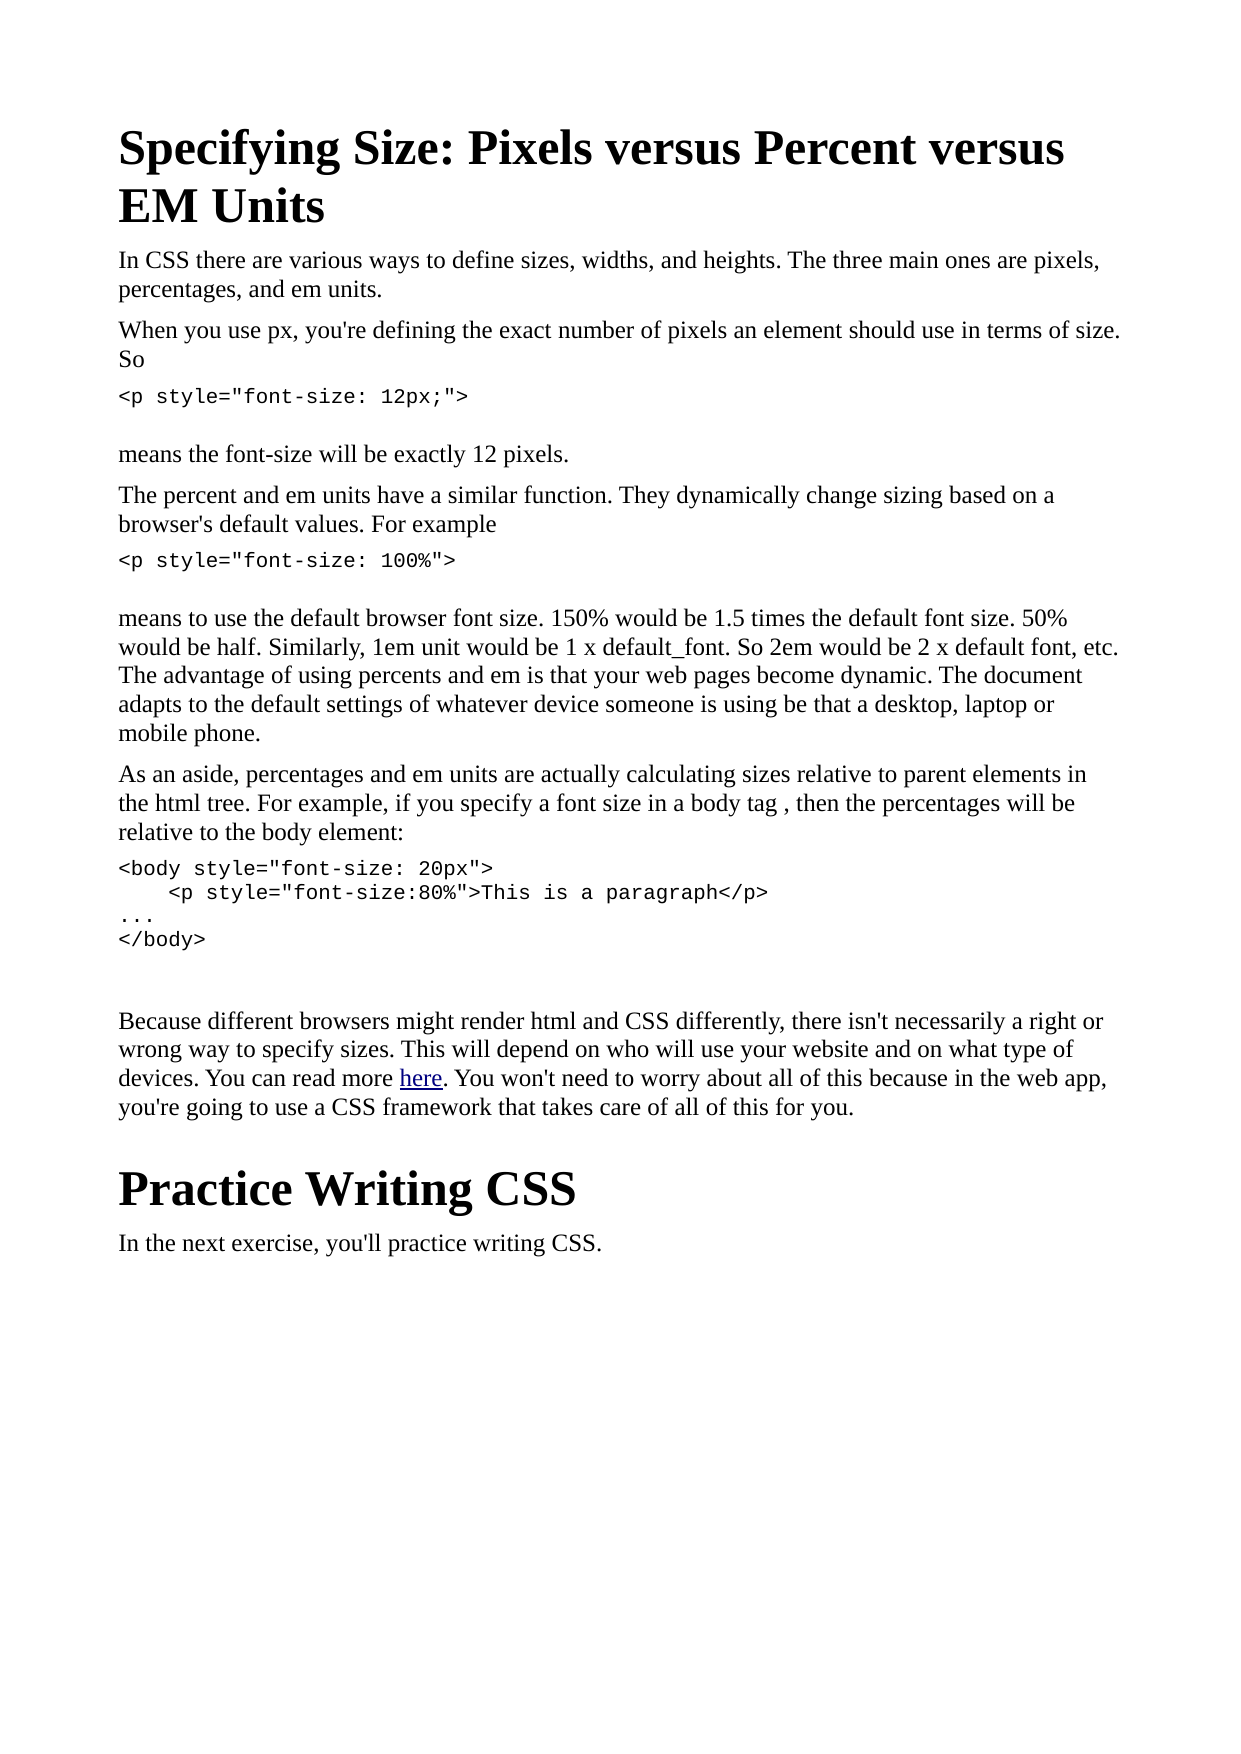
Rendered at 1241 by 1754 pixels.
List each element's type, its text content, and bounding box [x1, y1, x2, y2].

text <p style="font-size: 12px;"> [118, 386, 1122, 409]
text <p style="font-size: 100%"> [118, 550, 1122, 574]
text </body> [118, 929, 1122, 953]
text In the next exercise, you'll practice writing CSS. [118, 1228, 1122, 1257]
text As an aside, percentages and em units are actually calculating sizes relative to parent elements in the html tree. For example, if you specify a font size in a body tag , then the percentages will be relative to the body element: [118, 759, 1122, 846]
text When you use px, you're defining the exact number of pixels an element should use in terms of size. So [118, 316, 1122, 373]
text The percent and em units have a similar function. They dynamically change sizing based on a browser's default values. For example [118, 480, 1122, 537]
text <p style="font-size:80%">This is a paragraph</p> [118, 882, 1122, 905]
text ... [118, 905, 1122, 929]
text means to use the default browser font size. 150% would be 1.5 times the default font size. 50% would be half. Similarly, 1em unit would be 1 x default_font. So 2em would be 2 x default font, etc. The advantage of using percents and em is that your web pages become dynamic. The document adapts to the default settings of whatever device someone is using be that a desktop, laptop or mobile phone. [118, 603, 1122, 747]
text means the font-size will be exactly 12 pixels. [118, 439, 1122, 467]
subtitle Practice Writing CSS [118, 1158, 1122, 1216]
text In CSS there are various ways to define sizes, widths, and heights. The three main ones are pixels, percentages, and em units. [118, 246, 1122, 303]
text Because different browsers might render html and CSS differently, there isn't necessarily a right or wrong way to specify sizes. This will depend on who will use your website and on what type of devices. You can read more here. You won't need to worry about all of this because in the web app, you're going to use a CSS framework that takes care of all of this for you. [118, 1006, 1122, 1121]
text <body style="font-size: 20px"> [118, 858, 1122, 882]
subtitle Specifying Size: Pixels versus Percent versus EM Units [118, 118, 1122, 233]
